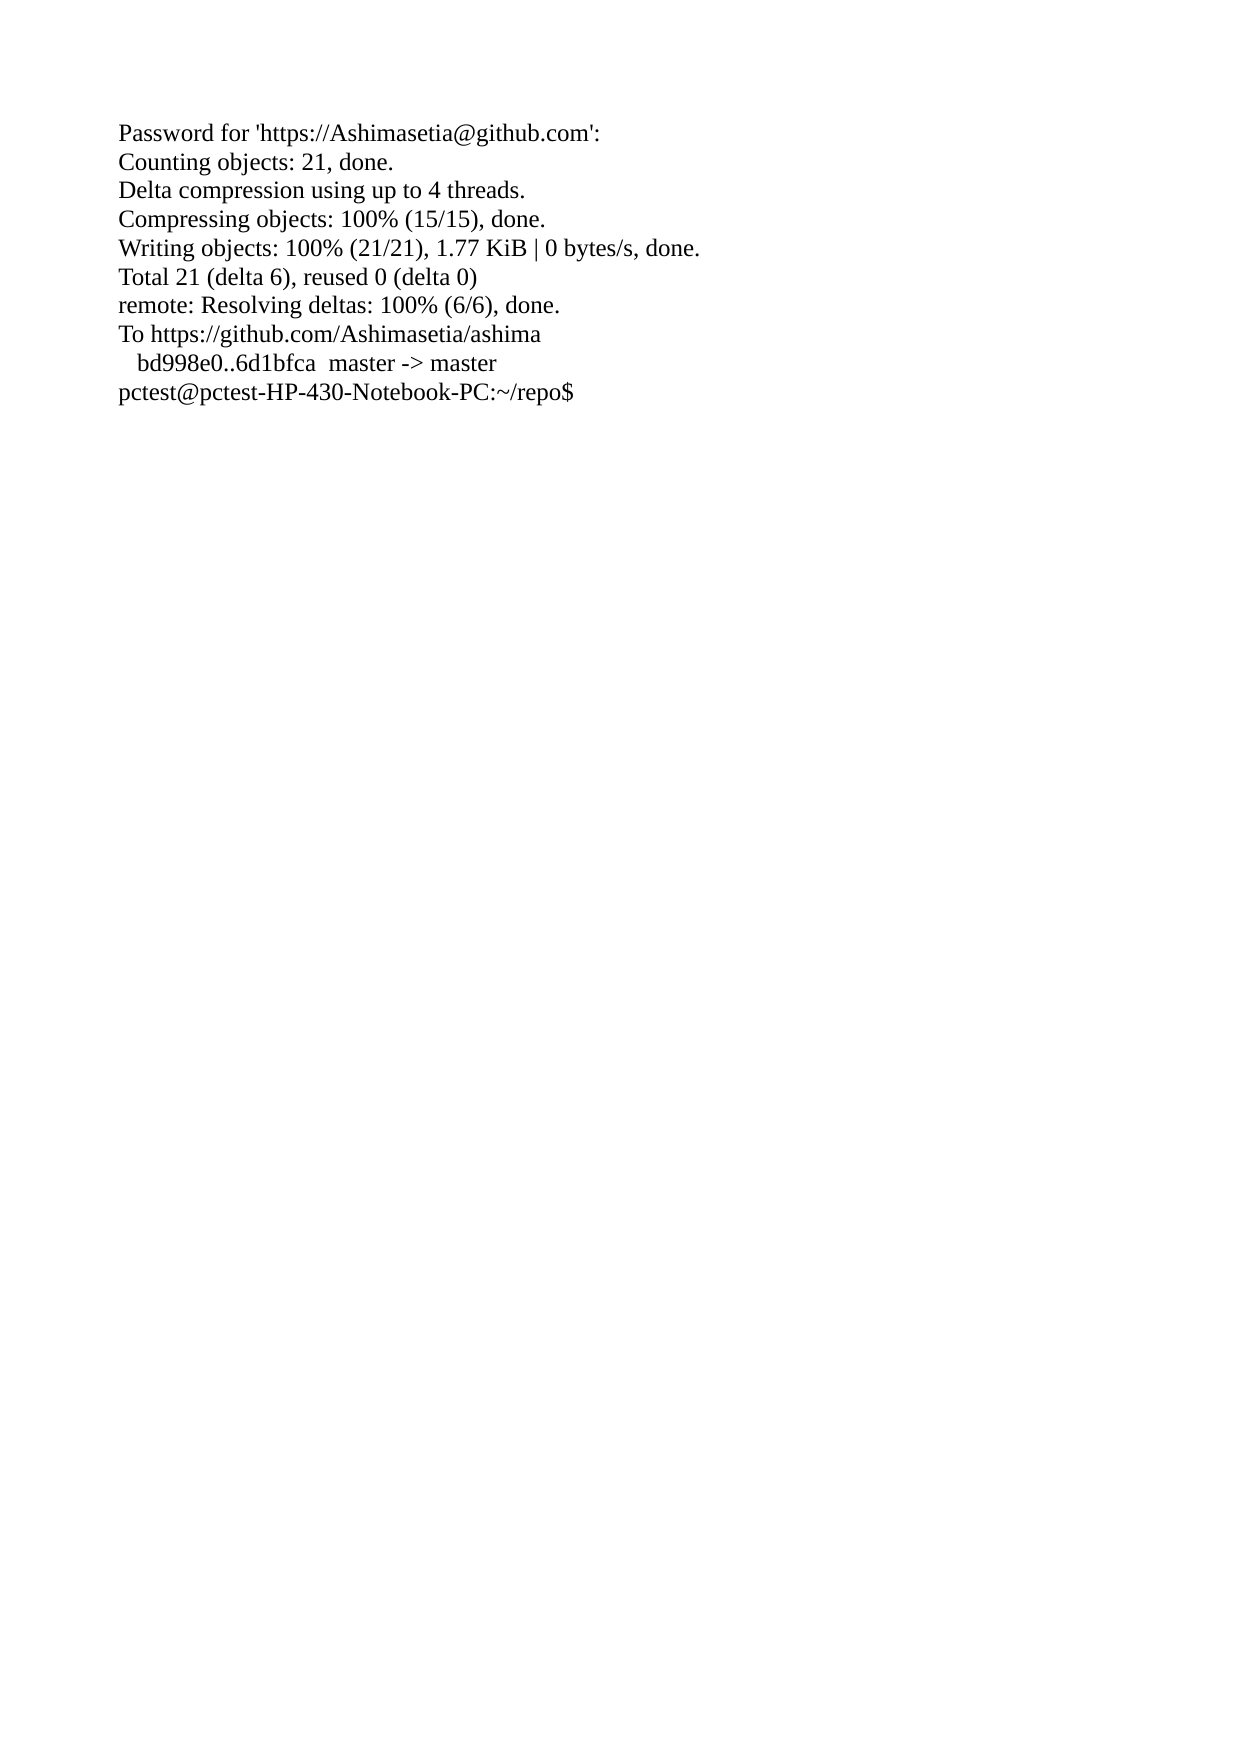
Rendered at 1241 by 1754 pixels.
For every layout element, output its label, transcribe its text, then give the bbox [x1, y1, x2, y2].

text Writing objects: 100% (21/21), 1.77 KiB | 0 bytes/s, done. [118, 233, 1122, 262]
text Total 21 (delta 6), reused 0 (delta 0) [118, 262, 1122, 291]
text bd998e0..6d1bfca master -> master [118, 348, 1122, 377]
text pctest@pctest-HP-430-Notebook-PC:~/repo$ [118, 377, 1122, 406]
text Delta compression using up to 4 threads. [118, 176, 1122, 204]
text Counting objects: 21, done. [118, 147, 1122, 176]
text Compressing objects: 100% (15/15), done. [118, 204, 1122, 233]
text To https://github.com/Ashimasetia/ashima [118, 319, 1122, 348]
text remote: Resolving deltas: 100% (6/6), done. [118, 291, 1122, 319]
text Password for 'https://Ashimasetia@github.com': [118, 118, 1122, 147]
